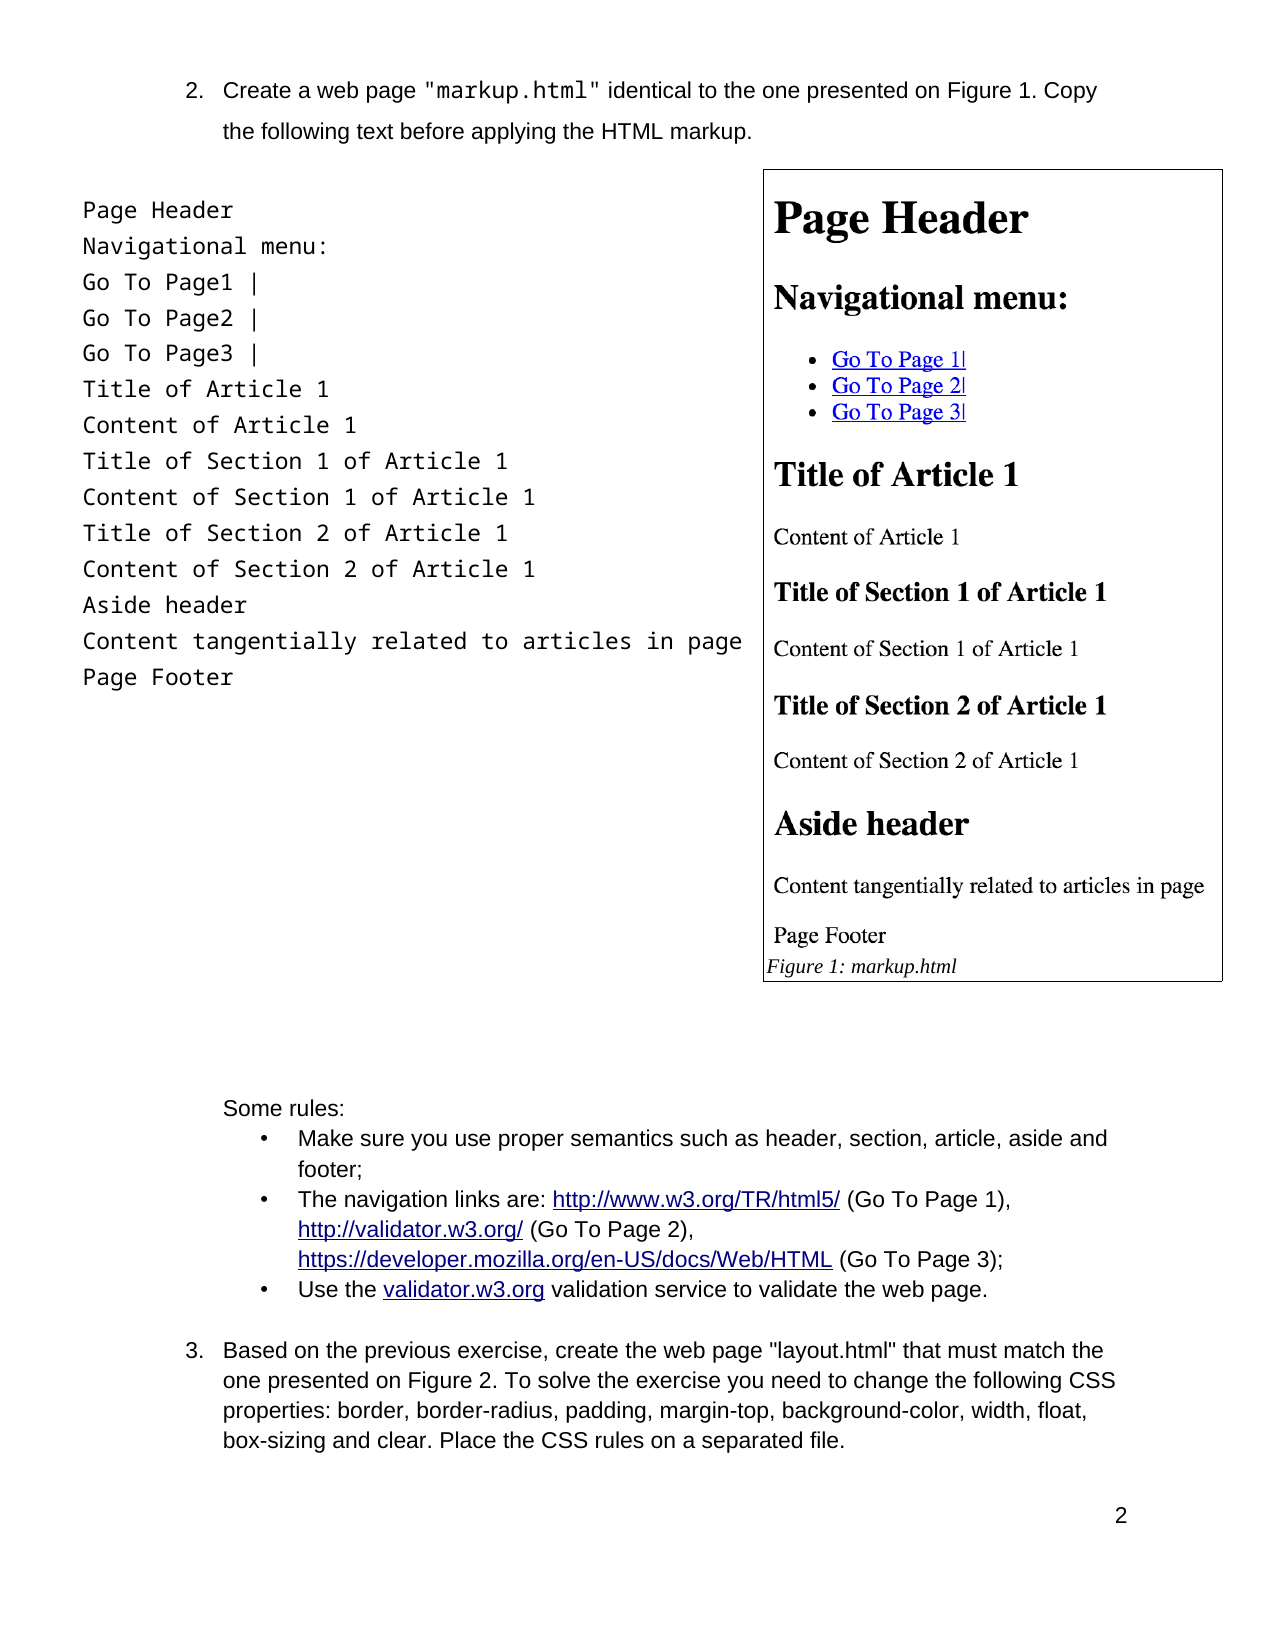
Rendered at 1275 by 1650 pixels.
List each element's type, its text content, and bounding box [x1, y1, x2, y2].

text Navigational menu: [82, 229, 763, 261]
text Aside header [82, 589, 763, 620]
text Go To Page3 | [82, 337, 763, 369]
list Figure 1: markup.html [766, 185, 1219, 978]
list Use the validator.w3.org validation service to validate the web page. [260, 1276, 1127, 1303]
text Go To Page2 | [82, 301, 763, 333]
text Title of Section 2 of Article 1 [82, 517, 763, 548]
text Page Header [82, 194, 763, 225]
list Create a web page "markup.html" identical to the one presented on Figure 1. Copy the following text before applying the HTML markup. [185, 74, 1127, 144]
text Content tangentially related to articles in page [82, 625, 763, 656]
list Make sure you use proper semantics such as header, section, article, aside and footer; [260, 1125, 1127, 1182]
list Based on the previous exercise, create the web page "layout.html" that must match the one presented on Figure 2. To solve the exercise you need to change the following CSS properties: border, border-radius, padding, margin-top, background-color, width, float, box-sizing and clear. Place the CSS rules on a separated file. [185, 1337, 1127, 1454]
text Content of Section 2 of Article 1 [82, 553, 763, 584]
text Title of Article 1 [82, 373, 763, 404]
picture [766, 185, 1210, 954]
list Some rules: [185, 1095, 1127, 1122]
text Content of Section 1 of Article 1 [82, 481, 763, 512]
text Title of Section 1 of Article 1 [82, 445, 763, 476]
text Page Footer [82, 661, 763, 692]
text Go To Page1 | [82, 266, 763, 297]
text Content of Article 1 [82, 409, 763, 441]
list The navigation links are: http://www.w3.org/TR/html5/ (Go To Page 1), http://validator.w3.org/ (Go To Page 2), https://developer.mozilla.org/en-US/docs/Web/HTML (Go To Page 3); [260, 1186, 1127, 1273]
